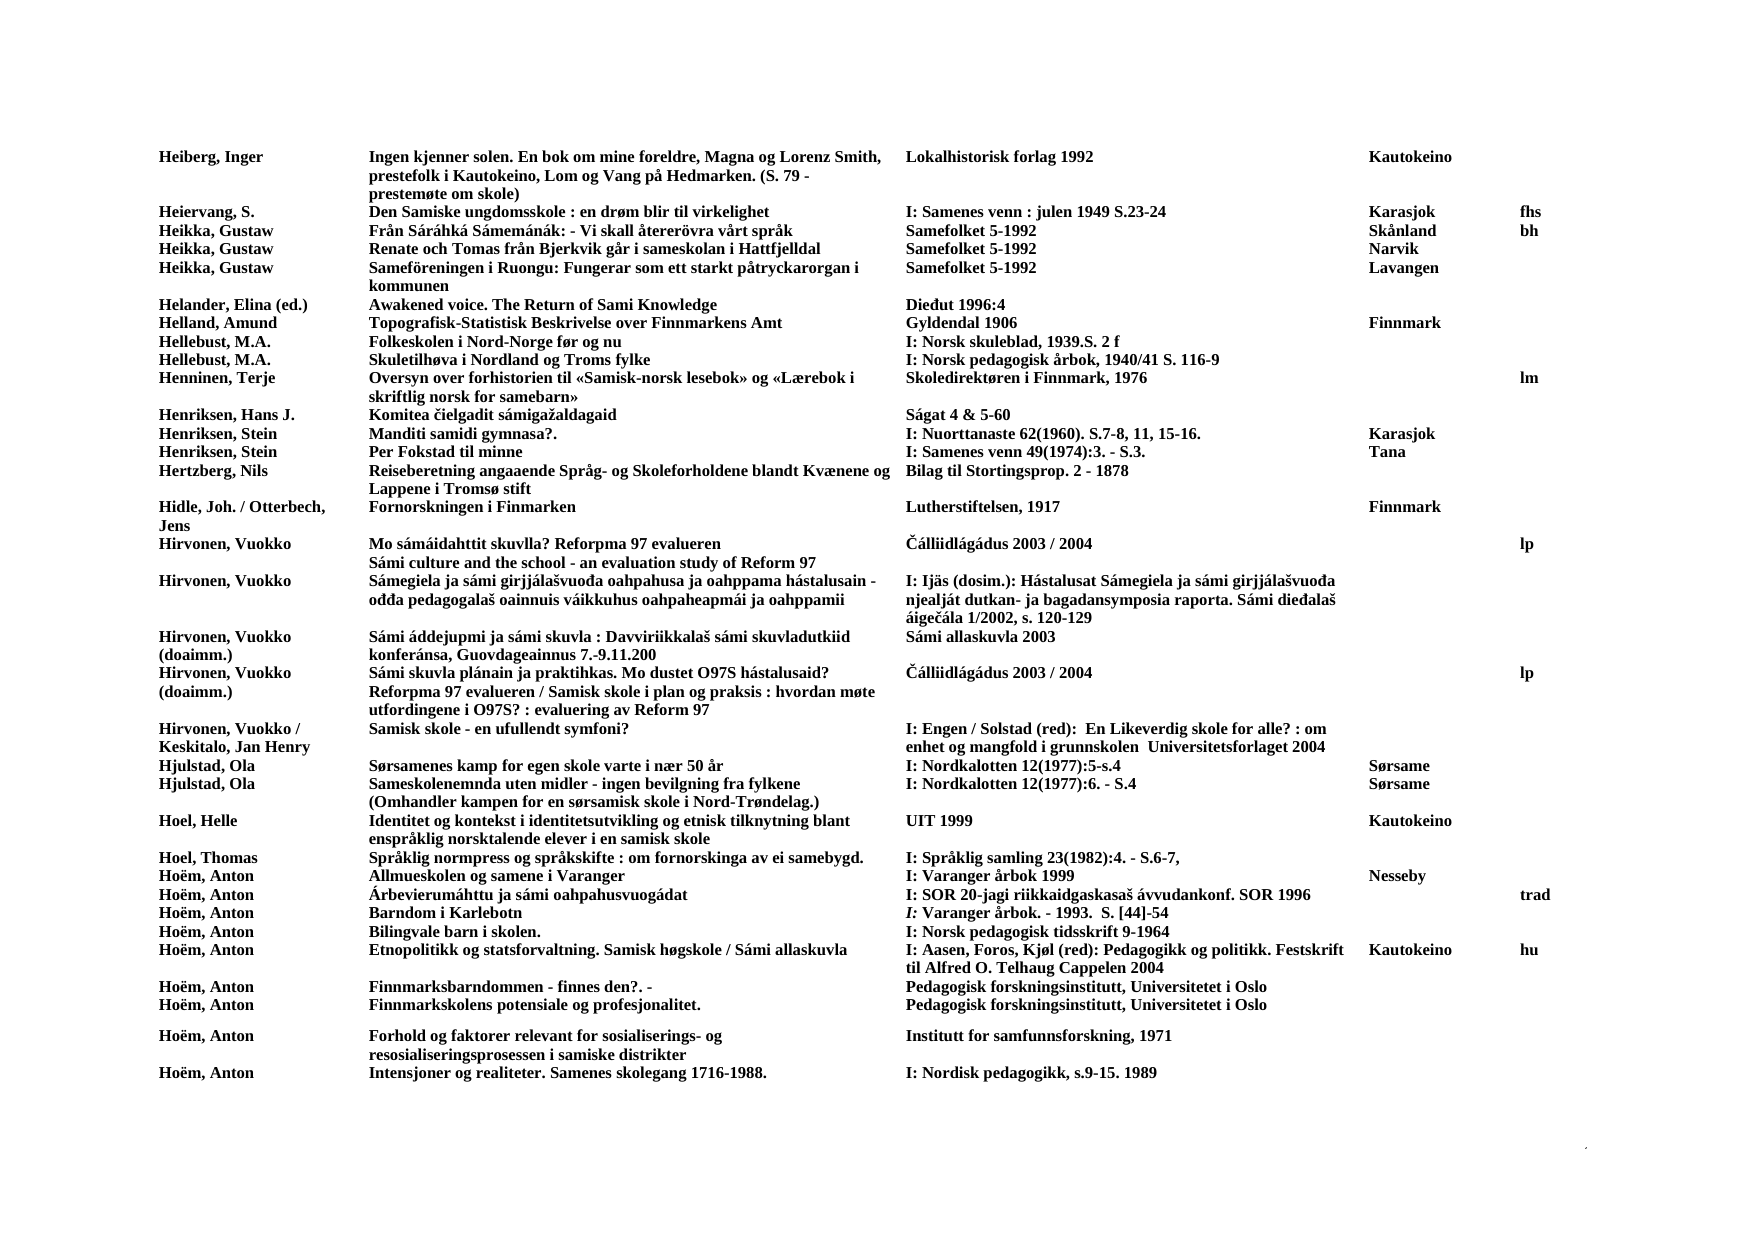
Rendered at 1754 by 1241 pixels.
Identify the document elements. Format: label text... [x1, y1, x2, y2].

table_cell Samefolket 5-1992 [898, 258, 1361, 295]
table_cell Identitet og kontekst i identitetsutvikling og etnisk tilknytning blant enspråklig norsktalende elever i en samisk skole [361, 811, 898, 848]
table_cell Hirvonen, Vuokko (doaimm.) [151, 627, 361, 664]
table_cell Hoëm, Anton [151, 941, 361, 977]
table_cell trad [1513, 885, 1606, 904]
table_cell [1513, 904, 1606, 922]
table_cell Hoëm, Anton [151, 867, 361, 885]
table_cell Hirvonen, Vuokko / Keskitalo, Jan Henry [151, 719, 361, 756]
table_cell Dieđut 1996:4 [898, 295, 1361, 314]
table_cell Nesseby [1361, 867, 1512, 885]
table_cell Henninen, Terje [151, 369, 361, 406]
table_cell Finnmark [1361, 498, 1512, 535]
table_cell Sámegiela ja sámi girjjálašvuođa oahpahusa ja oahppama hástalusain - ođđa pedagogalaš oainnuis váikkuhus oahpaheapmái ja oahppamii [361, 572, 898, 627]
table_cell [1513, 756, 1606, 774]
table_cell Kautokeino [1361, 811, 1512, 848]
table_cell [1513, 996, 1606, 1027]
table_cell Topografisk-Statistisk Beskrivelse over Finnmarkens Amt [361, 314, 898, 332]
table_cell [1513, 1027, 1606, 1064]
table_cell [1513, 922, 1606, 941]
table_cell [1513, 314, 1606, 332]
table_cell I: Ijäs (dosim.): Hástalusat Sámegiela ja sámi girjjálašvuođa njealját dutkan- ja bagadansymposia raporta. Sámi dieđalaš áigečála 1/2002, s. 120-129 [898, 572, 1361, 627]
table_cell Sameskolenemnda uten midler - ingen bevilgning fra fylkene (Omhandler kampen for en sørsamisk skole i Nord-Trøndelag.) [361, 775, 898, 811]
table_cell [1513, 461, 1606, 498]
table_cell [1513, 332, 1606, 351]
table_cell [1361, 572, 1512, 627]
table_cell [1361, 295, 1512, 314]
table_cell Heiberg, Inger [151, 148, 361, 203]
table_cell Sámi skuvla plánain ja praktihkas. Mo dustet O97S hástalusaid? Reforpma 97 evalueren / Samisk skole i plan og praksis : hvordan møte utfordingene i O97S? : evaluering av Reform 97 [361, 664, 898, 719]
table_cell Intensjoner og realiteter. Samenes skolegang 1716-1988. [361, 1064, 898, 1082]
table_cell Samisk skole - en ufullendt symfoni? [361, 719, 898, 756]
table_cell Hoel, Thomas [151, 848, 361, 867]
table_cell [1513, 775, 1606, 811]
table_cell [1513, 719, 1606, 756]
table_cell Árbevierumáhttu ja sámi oahpahusvuogádat [361, 885, 898, 904]
table_cell [1361, 978, 1512, 996]
table_cell Reiseberetning angaaende Språg- og Skoleforholdene blandt Kvænene og Lappene i Tromsø stift [361, 461, 898, 498]
table_cell Manditi samidi gymnasa?. [361, 424, 898, 443]
table_cell Sámi allaskuvla 2003 [898, 627, 1361, 664]
table_cell lp [1513, 535, 1606, 572]
table_cell Lutherstiftelsen, 1917 [898, 498, 1361, 535]
table_cell [1361, 461, 1512, 498]
table_cell Hoëm, Anton [151, 922, 361, 941]
table_cell Forhold og faktorer relevant for sosialiserings- og resosialiseringsprosessen i samiske distrikter [361, 1027, 898, 1064]
table_cell [1513, 811, 1606, 848]
table_cell I: Nordisk pedagogikk, s.9-15. 1989 [898, 1064, 1361, 1082]
table_cell Hjulstad, Ola [151, 756, 361, 774]
table_cell I: Engen / Solstad (red): En Likeverdig skole for alle? : om enhet og mangfold i grunnskolen Universitetsforlaget 2004 [898, 719, 1361, 756]
table_cell [1513, 498, 1606, 535]
table_cell Skuletilhøva i Nordland og Troms fylke [361, 351, 898, 369]
table_cell [1361, 996, 1512, 1027]
table_cell Den Samiske ungdomsskole : en drøm blir til virkelighet [361, 203, 898, 221]
table_cell Čálliidlágádus 2003 / 2004 [898, 664, 1361, 719]
table_cell I: Norsk pedagogisk tidsskrift 9-1964 [898, 922, 1361, 941]
table_cell Hoëm, Anton [151, 885, 361, 904]
table_cell Ingen kjenner solen. En bok om mine foreldre, Magna og Lorenz Smith, prestefolk i Kautokeino, Lom og Vang på Hedmarken. (S. 79 - prestemøte om skole) [361, 148, 898, 203]
table_cell Institutt for samfunnsforskning, 1971 [898, 1027, 1361, 1064]
table_cell Oversyn over forhistorien til «Samisk-norsk lesebok» og «Lærebok i skriftlig norsk for samebarn» [361, 369, 898, 406]
table_cell Sørsame [1361, 756, 1512, 774]
table_cell [1513, 848, 1606, 867]
table_cell I: Norsk pedagogisk årbok, 1940/41 S. 116-9 [898, 351, 1361, 369]
table_cell Sørsamenes kamp for egen skole varte i nær 50 år [361, 756, 898, 774]
table_cell Heikka, Gustaw [151, 221, 361, 240]
table_cell lm [1513, 369, 1606, 406]
table_cell Heikka, Gustaw [151, 240, 361, 258]
table_cell [1361, 406, 1512, 424]
table_cell Renate och Tomas från Bjerkvik går i sameskolan i Hattfjelldal [361, 240, 898, 258]
table_cell Sørsame [1361, 775, 1512, 811]
table_cell bh [1513, 221, 1606, 240]
table_cell Tana [1361, 443, 1512, 461]
table_cell Sámi áddejupmi ja sámi skuvla : Davviriikkalaš sámi skuvladutkiid konferánsa, Guovdageainnus 7.-9.11.200 [361, 627, 898, 664]
table_cell [1361, 627, 1512, 664]
table_cell I: Samenes venn : julen 1949 S.23-24 [898, 203, 1361, 221]
table_cell Awakened voice. The Return of Sami Knowledge [361, 295, 898, 314]
table_cell Heiervang, S. [151, 203, 361, 221]
table_cell [1361, 369, 1512, 406]
table_cell Hoëm, Anton [151, 1027, 361, 1064]
table_cell Heikka, Gustaw [151, 258, 361, 295]
table_cell [1361, 332, 1512, 351]
table_cell Bilag til Stortingsprop. 2 - 1878 [898, 461, 1361, 498]
table_cell I: Varanger årbok. - 1993. S. [44]-54 [898, 904, 1361, 922]
table_cell Pedagogisk forskningsinstitutt, Universitetet i Oslo [898, 996, 1361, 1027]
table_cell [1513, 867, 1606, 885]
table_cell Fornorskningen i Finmarken [361, 498, 898, 535]
table_cell I: Aasen, Foros, Kjøl (red): Pedagogikk og politikk. Festskrift til Alfred O. Telhaug Cappelen 2004 [898, 941, 1361, 977]
table_cell Hjulstad, Ola [151, 775, 361, 811]
table_cell Hoëm, Anton [151, 996, 361, 1027]
table_cell Hoëm, Anton [151, 1064, 361, 1082]
table_cell [1513, 572, 1606, 627]
table_cell Skoledirektøren i Finnmark, 1976 [898, 369, 1361, 406]
table_cell Skånland [1361, 221, 1512, 240]
table_cell Helander, Elina (ed.) [151, 295, 361, 314]
table_cell I: Samenes venn 49(1974):3. - S.3. [898, 443, 1361, 461]
table_cell [1361, 922, 1512, 941]
table_cell [1361, 1027, 1512, 1064]
table_cell [1361, 1064, 1512, 1082]
table_cell [1513, 443, 1606, 461]
table_cell Allmueskolen og samene i Varanger [361, 867, 898, 885]
table_cell Gyldendal 1906 [898, 314, 1361, 332]
table_cell [1361, 904, 1512, 922]
table_cell [1513, 148, 1606, 203]
table_cell Per Fokstad til minne [361, 443, 898, 461]
table_cell Henriksen, Stein [151, 424, 361, 443]
table_cell Karasjok [1361, 424, 1512, 443]
table_cell [1513, 240, 1606, 258]
table_cell Hellebust, M.A. [151, 351, 361, 369]
table_cell lp [1513, 664, 1606, 719]
table_cell [1361, 351, 1512, 369]
table_cell Henriksen, Stein [151, 443, 361, 461]
table_cell [1361, 848, 1512, 867]
table_cell Čálliidlágádus 2003 / 2004 [898, 535, 1361, 572]
table_cell [1361, 535, 1512, 572]
table_cell Hirvonen, Vuokko [151, 572, 361, 627]
table_cell I: Nordkalotten 12(1977):5-s.4 [898, 756, 1361, 774]
table_cell I: SOR 20-jagi riikkaidgaskasaš ávvudankonf. SOR 1996 [898, 885, 1361, 904]
table_cell Samefolket 5-1992 [898, 240, 1361, 258]
table_cell Hoel, Helle [151, 811, 361, 848]
table_cell Språklig normpress og språkskifte : om fornorskinga av ei samebygd. [361, 848, 898, 867]
table_cell [1513, 295, 1606, 314]
table_cell Bilingvale barn i skolen. [361, 922, 898, 941]
table_cell I: Nordkalotten 12(1977):6. - S.4 [898, 775, 1361, 811]
table_cell Hoëm, Anton [151, 904, 361, 922]
table_cell hu [1513, 941, 1606, 977]
table_cell Finnmarkskolens potensiale og profesjonalitet. [361, 996, 898, 1027]
table_cell [1361, 664, 1512, 719]
table_cell Barndom i Karlebotn [361, 904, 898, 922]
table_cell Folkeskolen i Nord-Norge før og nu [361, 332, 898, 351]
table_cell Mo sámáidahttit skuvlla? Reforpma 97 evalueren Sámi culture and the school - an evaluation study of Reform 97 [361, 535, 898, 572]
table_cell Etnopolitikk og statsforvaltning. Samisk høgskole / Sámi allaskuvla [361, 941, 898, 977]
table_cell Finnmarksbarndommen - finnes den?. - [361, 978, 898, 996]
table_cell Narvik [1361, 240, 1512, 258]
table_cell [1513, 351, 1606, 369]
table_cell [1513, 978, 1606, 996]
table_cell Pedagogisk forskningsinstitutt, Universitetet i Oslo [898, 978, 1361, 996]
table_cell Hellebust, M.A. [151, 332, 361, 351]
table_cell Karasjok [1361, 203, 1512, 221]
table_cell Helland, Amund [151, 314, 361, 332]
table_cell Kautokeino [1361, 941, 1512, 977]
table_cell Hirvonen, Vuokko [151, 535, 361, 572]
table_cell Hidle, Joh. / Otterbech, Jens [151, 498, 361, 535]
table_cell I: Språklig samling 23(1982):4. - S.6-7, [898, 848, 1361, 867]
table_cell I: Norsk skuleblad, 1939.S. 2 f [898, 332, 1361, 351]
table_cell [1513, 424, 1606, 443]
table_cell Hertzberg, Nils [151, 461, 361, 498]
table_cell [1361, 719, 1512, 756]
table_cell Hoëm, Anton [151, 978, 361, 996]
table_cell Samefolket 5-1992 [898, 221, 1361, 240]
table_cell Komitea čielgadit sámigažaldagaid [361, 406, 898, 424]
table_cell Kautokeino [1361, 148, 1512, 203]
table_cell I: Nuorttanaste 62(1960). S.7-8, 11, 15-16. [898, 424, 1361, 443]
table_cell [1513, 258, 1606, 295]
table_cell Lokalhistorisk forlag 1992 [898, 148, 1361, 203]
table_cell Hirvonen, Vuokko (doaimm.) [151, 664, 361, 719]
table_cell [1513, 406, 1606, 424]
table_cell Finnmark [1361, 314, 1512, 332]
table_cell Från Sáráhká Sámemánák: - Vi skall återerövra vårt språk [361, 221, 898, 240]
table_cell [1361, 885, 1512, 904]
table_cell Henriksen, Hans J. [151, 406, 361, 424]
table_cell I: Varanger årbok 1999 [898, 867, 1361, 885]
table_cell fhs [1513, 203, 1606, 221]
table_cell UIT 1999 [898, 811, 1361, 848]
table_cell [1513, 1064, 1606, 1082]
table_cell Ságat 4 & 5-60 [898, 406, 1361, 424]
table_cell [1513, 627, 1606, 664]
table_cell Lavangen [1361, 258, 1512, 295]
table_cell Sameföreningen i Ruongu: Fungerar som ett starkt påtryckarorgan i kommunen [361, 258, 898, 295]
